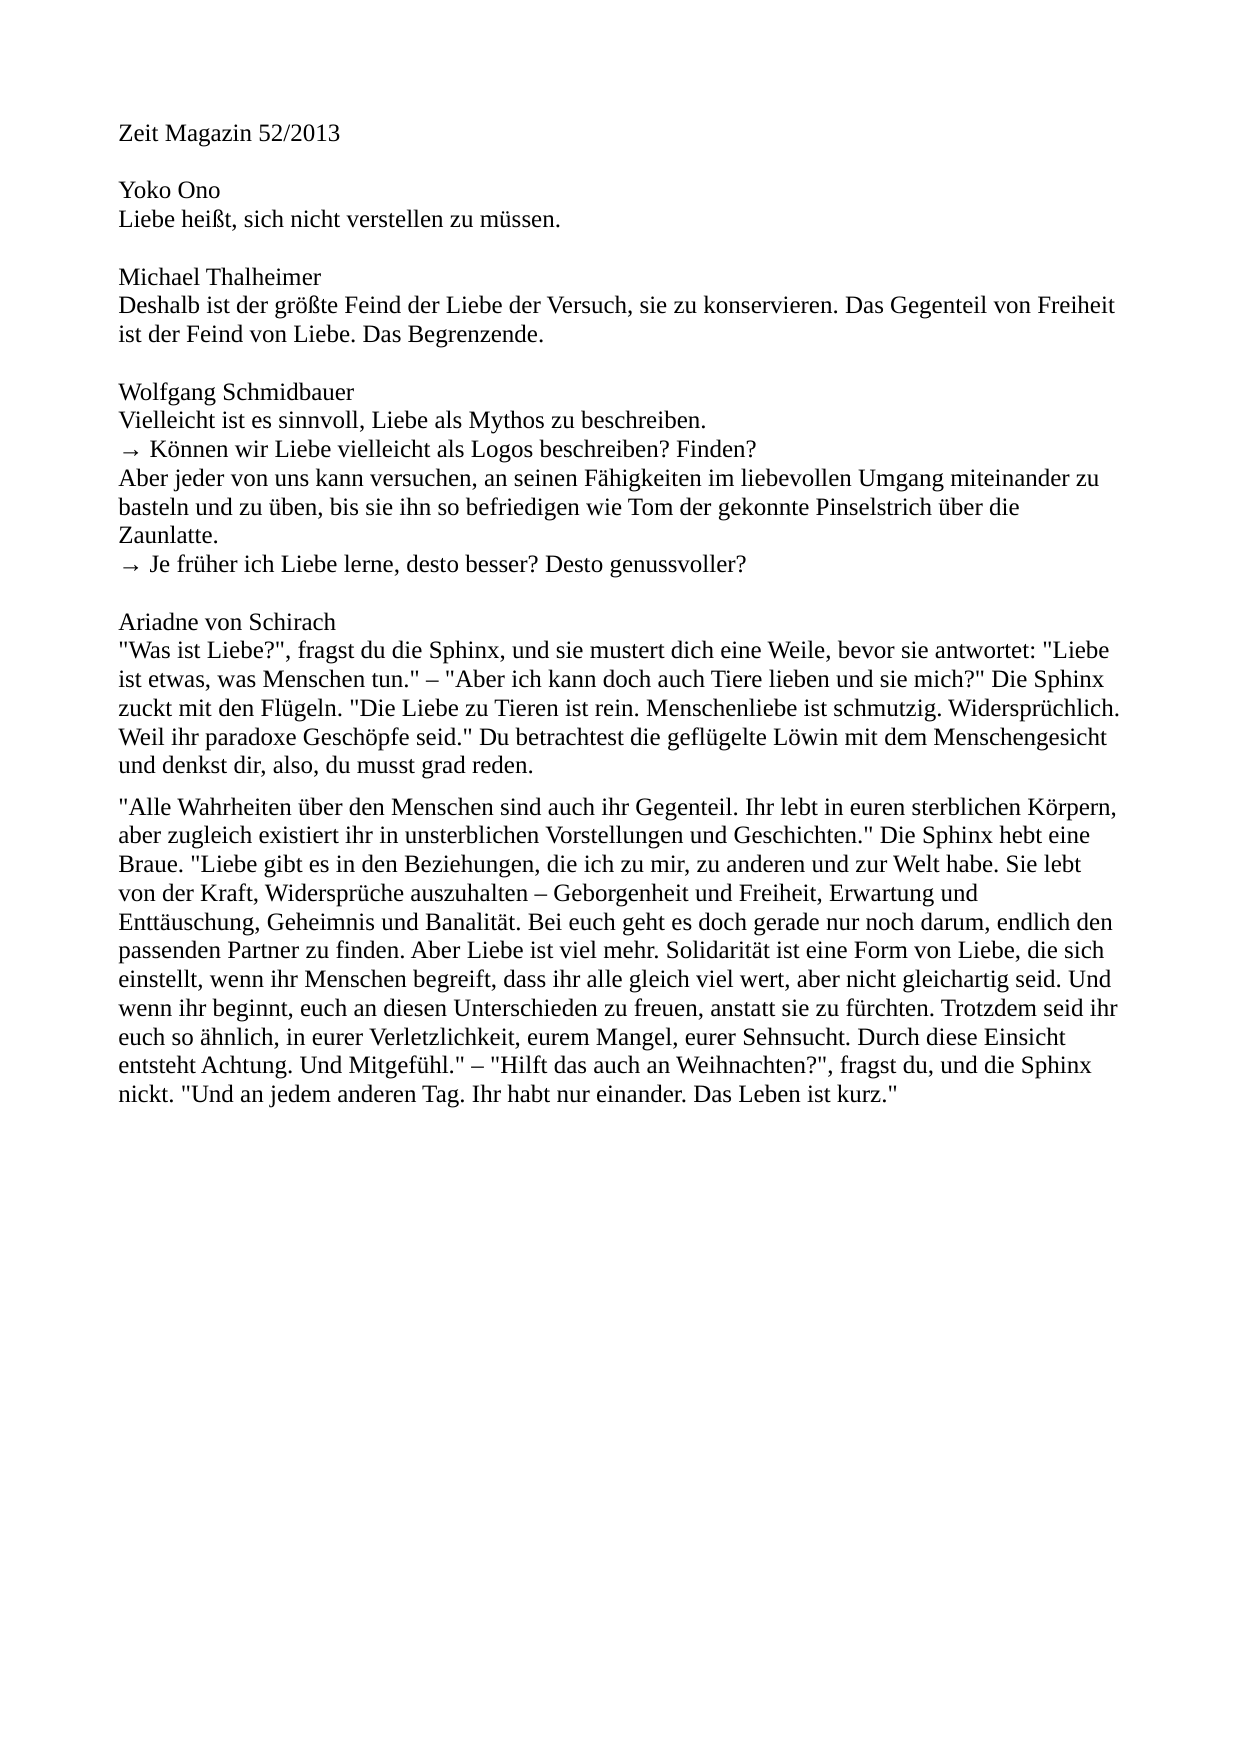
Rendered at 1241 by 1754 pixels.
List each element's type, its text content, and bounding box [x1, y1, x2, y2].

text Yoko Ono [118, 176, 1122, 204]
text "Alle Wahrheiten über den Menschen sind auch ihr Gegenteil. Ihr lebt in euren sterblichen Körpern, aber zugleich existiert ihr in unsterblichen Vorstellungen und Geschichten." Die Sphinx hebt eine Braue. "Liebe gibt es in den Beziehungen, die ich zu mir, zu anderen und zur Welt habe. Sie lebt von der Kraft, Widersprüche auszuhalten – Geborgenheit und Freiheit, Erwartung und Enttäuschung, Geheimnis und Banalität. Bei euch geht es doch gerade nur noch darum, endlich den passenden Partner zu finden. Aber Liebe ist viel mehr. Solidarität ist eine Form von Liebe, die sich einstellt, wenn ihr Menschen begreift, dass ihr alle gleich viel wert, aber nicht gleichartig seid. Und wenn ihr beginnt, euch an diesen Unterschieden zu freuen, anstatt sie zu fürchten. Trotzdem seid ihr euch so ähnlich, in eurer Verletzlichkeit, eurem Mangel, eurer Sehnsucht. Durch diese Einsicht entsteht Achtung. Und Mitgefühl." – "Hilft das auch an Weihnachten?", fragst du, und die Sphinx nickt. "Und an jedem anderen Tag. Ihr habt nur einander. Das Leben ist kurz." [118, 792, 1122, 1108]
text → Können wir Liebe vielleicht als Logos beschreiben? Finden? [118, 434, 1122, 463]
text Zeit Magazin 52/2013 [118, 118, 1122, 147]
text Wolfgang Schmidbauer [118, 377, 1122, 406]
text → Je früher ich Liebe lerne, desto besser? Desto genussvoller? [118, 549, 1122, 578]
text Ariadne von Schirach [118, 607, 1122, 636]
text "Was ist Liebe?", fragst du die Sphinx, und sie mustert dich eine Weile, bevor sie antwortet: "Liebe ist etwas, was Menschen tun." – "Aber ich kann doch auch Tiere lieben und sie mich?" Die Sphinx zuckt mit den Flügeln. "Die Liebe zu Tieren ist rein. Menschenliebe ist schmutzig. Widersprüchlich. Weil ihr paradoxe Geschöpfe seid." Du betrachtest die geflügelte Löwin mit dem Menschengesicht und denkst dir, also, du musst grad reden. [118, 636, 1122, 779]
text Vielleicht ist es sinnvoll, Liebe als Mythos zu beschreiben. [118, 406, 1122, 434]
text Aber jeder von uns kann versuchen, an seinen Fähigkeiten im liebevollen Umgang miteinander zu basteln und zu üben, bis sie ihn so befriedigen wie Tom der gekonnte Pinselstrich über die Zaunlatte. [118, 463, 1122, 549]
text Michael Thalheimer [118, 262, 1122, 291]
text Deshalb ist der größte Feind der Liebe der Versuch, sie zu konservieren. Das Gegenteil von Freiheit ist der Feind von Liebe. Das Begrenzende. [118, 291, 1122, 348]
text Liebe heißt, sich nicht verstellen zu müssen. [118, 204, 1122, 233]
